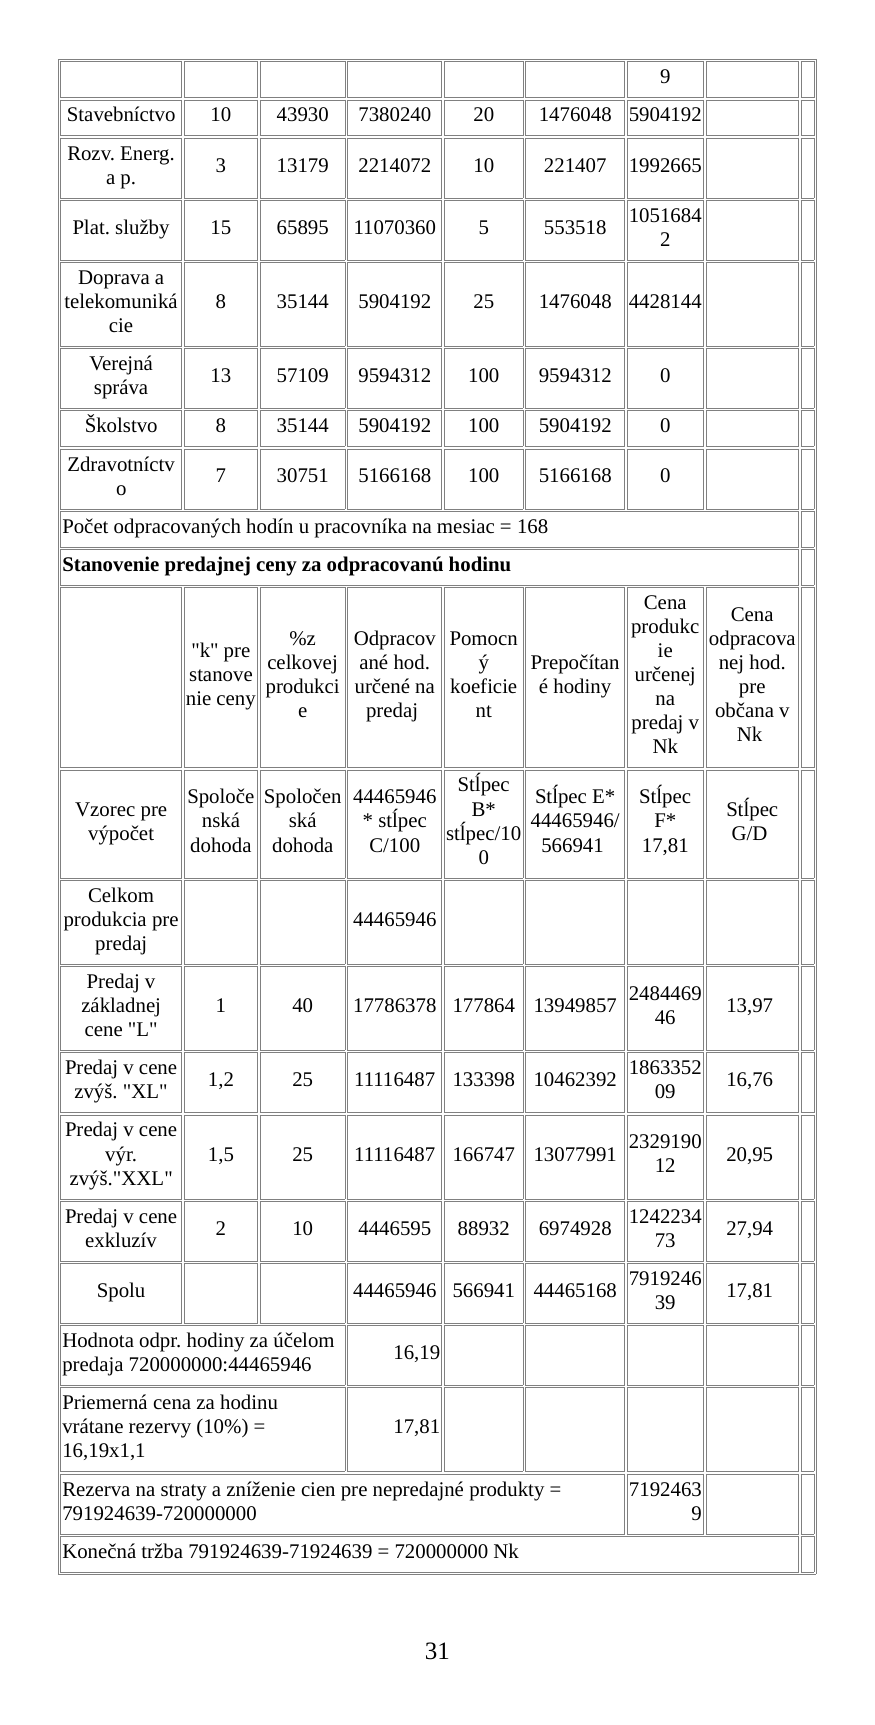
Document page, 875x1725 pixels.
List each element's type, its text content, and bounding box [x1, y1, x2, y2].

table_cell Zdravotníctvo [61, 450, 181, 508]
table_cell 10516842 [628, 201, 703, 260]
table_cell 0 [628, 411, 703, 446]
table_cell Spoločenská dohoda [185, 771, 257, 877]
table_cell [707, 263, 798, 346]
table_cell [802, 62, 814, 97]
table_cell 17786378 [348, 967, 441, 1050]
table_cell Cena produkcie určenej na predaj v Nk [628, 588, 703, 767]
table_cell [707, 1326, 798, 1385]
table_cell 25 [261, 1053, 345, 1112]
table_cell Predaj v základnej cene "L" [61, 967, 181, 1050]
table_cell 71924639 [628, 1475, 703, 1533]
table_cell Rozv. Energ. a p. [61, 139, 181, 197]
table_cell [445, 62, 523, 97]
table_cell 16,19 [348, 1326, 441, 1385]
table_cell [707, 1388, 798, 1471]
table_cell 30751 [261, 450, 345, 508]
table_cell [802, 1053, 814, 1112]
table_cell 20 [445, 101, 523, 135]
table_cell Rezerva na straty a zníženie cien pre nepredajné produkty = 791924639-720000000 [61, 1475, 624, 1533]
table_cell Stĺpec G/D [707, 771, 798, 877]
table_cell [802, 349, 814, 408]
table_cell [61, 62, 181, 97]
table_cell [802, 1475, 814, 1533]
table_cell 16,76 [707, 1053, 798, 1112]
table_cell 88932 [445, 1202, 523, 1261]
table_cell Stĺpec B* stĺpec/100 [445, 771, 523, 877]
table_cell 17,81 [348, 1388, 441, 1471]
table_cell 13077991 [526, 1116, 624, 1198]
table_cell 8 [185, 263, 257, 346]
table_cell 44465946* stĺpec C/100 [348, 771, 441, 877]
table_cell 35144 [261, 263, 345, 346]
table_cell 7 [185, 450, 257, 508]
table_cell [707, 411, 798, 446]
table_cell [628, 1326, 703, 1385]
table_cell Hodnota odpr. hodiny za účelom predaja 720000000:44465946 [61, 1326, 345, 1385]
table_cell Prepočítané hodiny [526, 588, 624, 767]
table_cell [261, 1264, 345, 1323]
table_cell [348, 62, 441, 97]
table_cell Verejná správa [61, 349, 181, 408]
table_cell [445, 1388, 523, 1471]
table_cell [185, 881, 257, 964]
table_cell 44465168 [526, 1264, 624, 1323]
table_cell 186335209 [628, 1053, 703, 1112]
table_cell Stavebníctvo [61, 101, 181, 135]
table_cell 13179 [261, 139, 345, 197]
table_cell 65895 [261, 201, 345, 260]
table_cell 1,5 [185, 1116, 257, 1198]
table_cell [802, 771, 814, 877]
table_cell [707, 450, 798, 508]
table_cell 15 [185, 201, 257, 260]
table_cell 1992665 [628, 139, 703, 197]
table_cell 566941 [445, 1264, 523, 1323]
table_cell Spolu [61, 1264, 181, 1323]
table_cell Stĺpec F* 17,81 [628, 771, 703, 877]
table_cell [185, 1264, 257, 1323]
table_cell [526, 881, 624, 964]
table_cell 7380240 [348, 101, 441, 135]
table_cell 124223473 [628, 1202, 703, 1261]
table_cell [802, 411, 814, 446]
table_cell [707, 139, 798, 197]
table_cell [802, 1202, 814, 1261]
table_cell 4446595 [348, 1202, 441, 1261]
table_cell [445, 1326, 523, 1385]
table_cell [802, 550, 814, 585]
table_cell 13949857 [526, 967, 624, 1050]
table_cell Školstvo [61, 411, 181, 446]
table_cell 3 [185, 139, 257, 197]
table_cell 40 [261, 967, 345, 1050]
table_cell 17,81 [707, 1264, 798, 1323]
table_cell Pomocný koeficient [445, 588, 523, 767]
table_cell Stanovenie predajnej ceny za odpracovanú hodinu [61, 550, 798, 585]
table_cell 100 [445, 349, 523, 408]
table_cell [526, 1388, 624, 1471]
table_cell Cena odpracovanej hod. pre občana v Nk [707, 588, 798, 767]
table_cell [628, 881, 703, 964]
table_cell 2 [185, 1202, 257, 1261]
table_cell [802, 967, 814, 1050]
table_cell 6974928 [526, 1202, 624, 1261]
table_cell 10 [261, 1202, 345, 1261]
table_cell 177864 [445, 967, 523, 1050]
table_cell 11070360 [348, 201, 441, 260]
table_cell 10 [185, 101, 257, 135]
table_cell 133398 [445, 1053, 523, 1112]
table_cell [802, 588, 814, 767]
table_cell 44465946 [348, 1264, 441, 1323]
table_cell 5904192 [628, 101, 703, 135]
table_cell 553518 [526, 201, 624, 260]
table_cell Predaj v cene exkluzív [61, 1202, 181, 1261]
table_cell [802, 450, 814, 508]
table_cell [707, 62, 798, 97]
table_cell 221407 [526, 139, 624, 197]
table_cell [445, 881, 523, 964]
table_cell 5904192 [526, 411, 624, 446]
table_cell Konečná tržba 791924639-71924639 = 720000000 Nk [61, 1537, 798, 1572]
table_cell 2214072 [348, 139, 441, 197]
table_cell [802, 1388, 814, 1471]
table_cell [707, 1475, 798, 1533]
table_cell Stĺpec E* 44465946/566941 [526, 771, 624, 877]
table_cell [261, 62, 345, 97]
table_cell [707, 881, 798, 964]
table_cell [802, 1264, 814, 1323]
table_cell 44465946 [348, 881, 441, 964]
table_cell Počet odpracovaných hodín u pracovníka na mesiac = 168 [61, 512, 798, 547]
table_cell 0 [628, 450, 703, 508]
table_cell %z celkovej produkcie [261, 588, 345, 767]
table_cell 11116487 [348, 1116, 441, 1198]
table_cell [526, 62, 624, 97]
table_cell 166747 [445, 1116, 523, 1198]
table_cell 1 [185, 967, 257, 1050]
table_cell Vzorec pre výpočet [61, 771, 181, 877]
table_cell 0 [628, 349, 703, 408]
table_cell 100 [445, 411, 523, 446]
table_cell Predaj v cene výr. zvýš."XXL" [61, 1116, 181, 1198]
table_cell 1,2 [185, 1053, 257, 1112]
table_cell [707, 349, 798, 408]
table_cell 5904192 [348, 411, 441, 446]
table_cell 25 [261, 1116, 345, 1198]
table_cell Priemerná cena za hodinu vrátane rezervy (10%) = 16,19x1,1 [61, 1388, 345, 1471]
table_cell 5166168 [526, 450, 624, 508]
table_cell 5166168 [348, 450, 441, 508]
table_cell "k" pre stanovenie ceny [185, 588, 257, 767]
table_cell 100 [445, 450, 523, 508]
table_cell Celkom produkcia pre predaj [61, 881, 181, 964]
table_cell 13,97 [707, 967, 798, 1050]
table_cell [802, 512, 814, 547]
table_cell 4428144 [628, 263, 703, 346]
table_cell 8 [185, 411, 257, 446]
table_cell [261, 881, 345, 964]
table_cell [628, 1388, 703, 1471]
table_cell Odpracované hod. určené na predaj [348, 588, 441, 767]
table_cell 248446946 [628, 967, 703, 1050]
table_cell 232919012 [628, 1116, 703, 1198]
table_cell 9 [628, 62, 703, 97]
table_cell [802, 1116, 814, 1198]
table_cell [185, 62, 257, 97]
table_cell Spoločenská dohoda [261, 771, 345, 877]
table_cell [802, 263, 814, 346]
table_cell 791924639 [628, 1264, 703, 1323]
table_cell [61, 588, 181, 767]
table_cell 9594312 [348, 349, 441, 408]
table_cell 20,95 [707, 1116, 798, 1198]
table_cell 25 [445, 263, 523, 346]
table_cell 10462392 [526, 1053, 624, 1112]
table_cell 5 [445, 201, 523, 260]
table_cell 13 [185, 349, 257, 408]
table_cell 35144 [261, 411, 345, 446]
table_cell [802, 1326, 814, 1385]
table_cell [526, 1326, 624, 1385]
table_cell [707, 201, 798, 260]
table_cell [802, 101, 814, 135]
table_cell [707, 101, 798, 135]
table_cell 11116487 [348, 1053, 441, 1112]
table_cell 43930 [261, 101, 345, 135]
table_cell 10 [445, 139, 523, 197]
table_cell 1476048 [526, 263, 624, 346]
table_cell 27,94 [707, 1202, 798, 1261]
table_cell [802, 881, 814, 964]
table_cell [802, 139, 814, 197]
table_cell Plat. služby [61, 201, 181, 260]
table_cell 1476048 [526, 101, 624, 135]
table_cell [802, 1537, 814, 1572]
table_cell 9594312 [526, 349, 624, 408]
table_cell Predaj v cene zvýš. "XL" [61, 1053, 181, 1112]
table_cell [802, 201, 814, 260]
table_cell Doprava a telekomunikácie [61, 263, 181, 346]
table_cell 57109 [261, 349, 345, 408]
table_cell 5904192 [348, 263, 441, 346]
